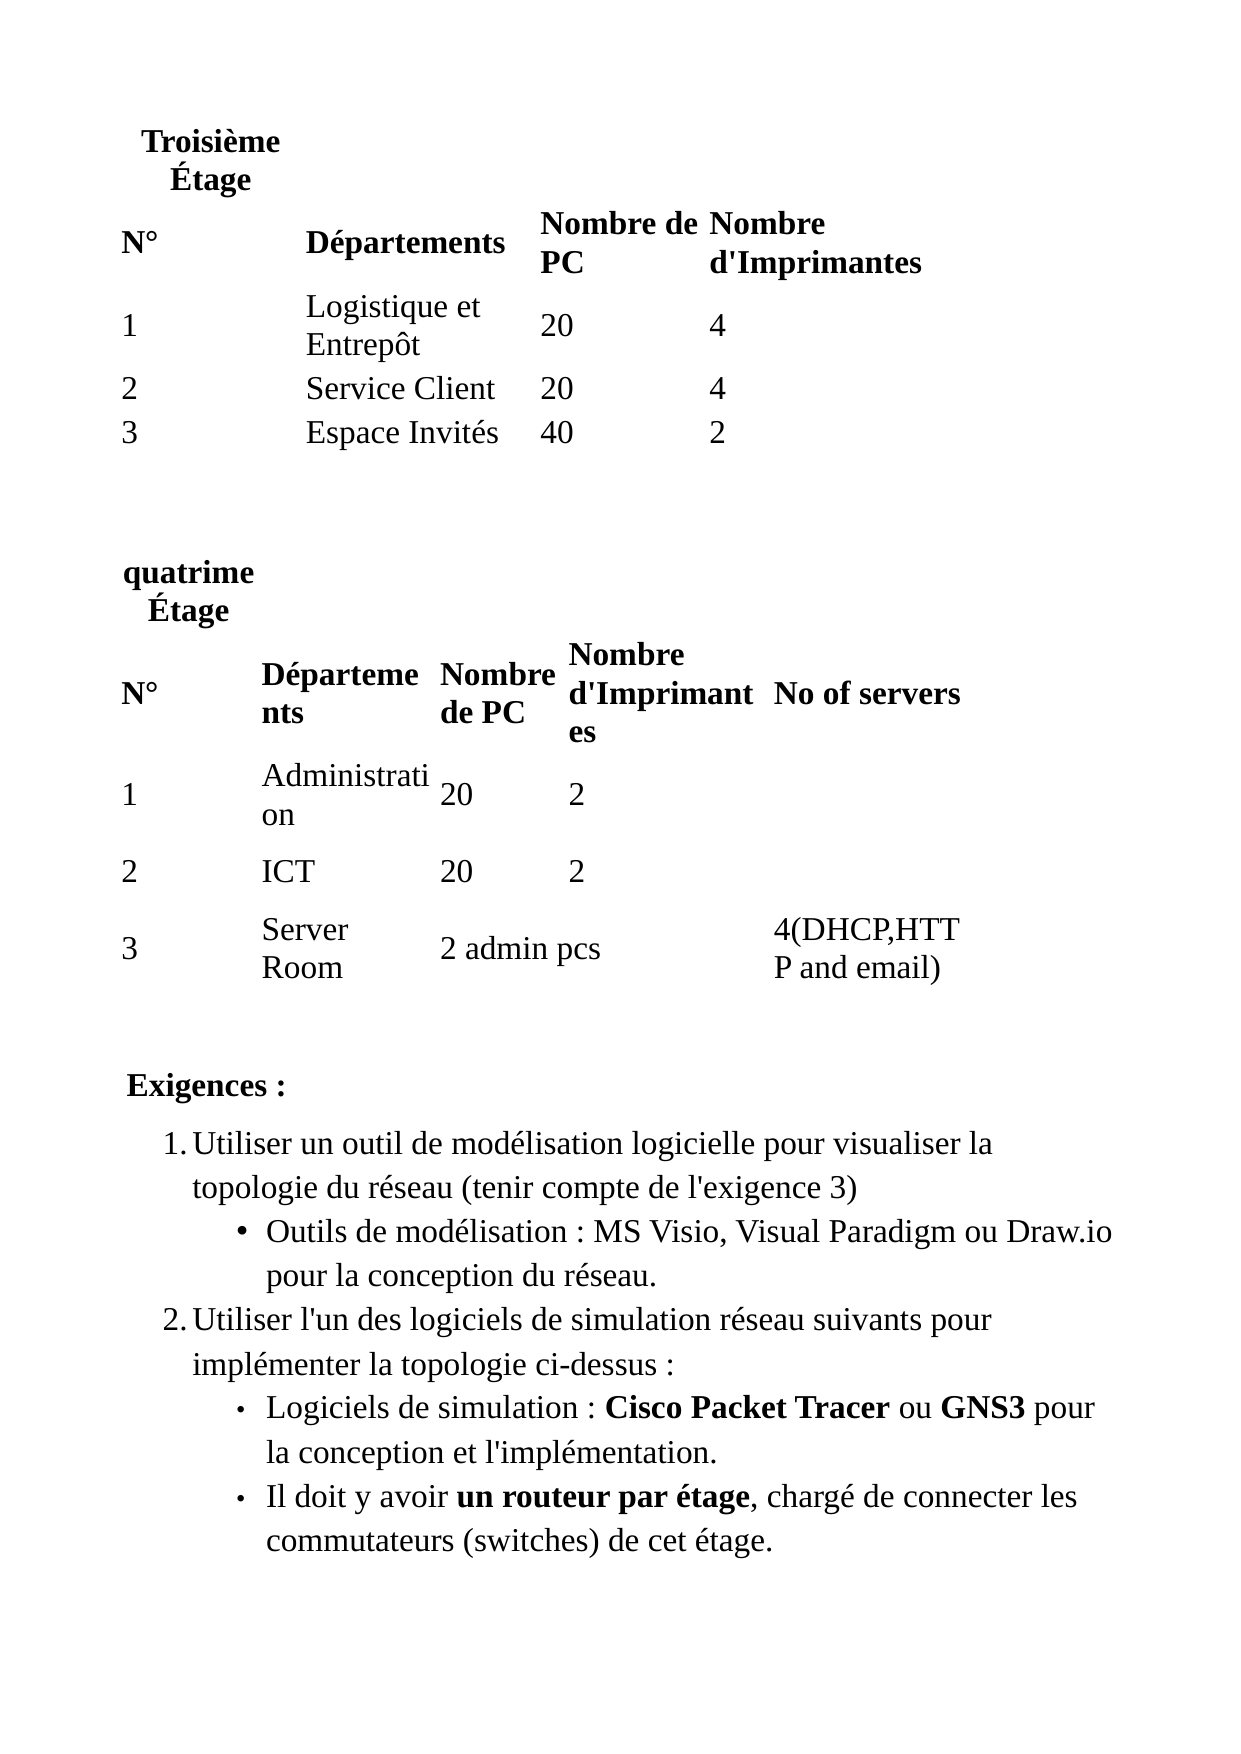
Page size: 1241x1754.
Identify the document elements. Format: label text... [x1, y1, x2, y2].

table_cell 3 [118, 906, 258, 988]
table_header quatrime Étage [118, 549, 258, 632]
table_cell 4(DHCP,HTTP and email) [771, 906, 976, 988]
table_cell 2 [118, 835, 258, 906]
table_cell Nombre d'Imprimantes [706, 201, 975, 283]
table_cell Départements [259, 632, 437, 752]
table_cell ICT [259, 835, 437, 906]
table_cell 1 [118, 753, 258, 835]
table_cell 2 admin pcs [437, 906, 771, 988]
table_header [771, 549, 976, 632]
list Outils de modélisation : MS Visio, Visual Paradigm ou Draw.io pour la conception du réseau. [236, 1212, 1122, 1294]
table_cell 4 [706, 366, 975, 410]
table_cell 2 [565, 753, 771, 835]
table_cell 20 [437, 753, 565, 835]
table_cell 4 [706, 283, 975, 366]
table_header [303, 118, 537, 201]
table_header [437, 549, 565, 632]
table_cell No of servers [771, 632, 976, 752]
table_header [565, 549, 771, 632]
table_cell N° [118, 201, 303, 283]
list Utiliser l'un des logiciels de simulation réseau suivants pour implémenter la topologie ci-dessus : [162, 1300, 1122, 1382]
table_cell Service Client [303, 366, 537, 410]
table_cell 2 [706, 410, 975, 454]
table_header Troisième Étage [118, 118, 303, 201]
table_cell 20 [537, 366, 706, 410]
table_cell 1 [118, 283, 303, 366]
table_cell Logistique et Entrepôt [303, 283, 537, 366]
table_cell 2 [118, 366, 303, 410]
table_cell 20 [437, 835, 565, 906]
table_cell N° [118, 632, 258, 752]
table_cell Espace Invités [303, 410, 537, 454]
list Logiciels de simulation : Cisco Packet Tracer ou GNS3 pour la conception et l'implémentation. [236, 1388, 1122, 1470]
table_cell Nombre de PC [437, 632, 565, 752]
table_cell Nombre de PC [537, 201, 706, 283]
table_header [537, 118, 706, 201]
table_cell Administration [259, 753, 437, 835]
table_cell 40 [537, 410, 706, 454]
table_cell 3 [118, 410, 303, 454]
table_cell Nombre d'Imprimantes [565, 632, 771, 752]
table_cell Server Room [259, 906, 437, 988]
list Il doit y avoir un routeur par étage, chargé de connecter les commutateurs (switches) de cet étage. [236, 1476, 1122, 1558]
table_header [706, 118, 975, 201]
table_cell [771, 753, 976, 906]
table_header [259, 549, 437, 632]
text Exigences : [118, 1065, 1122, 1103]
table_cell Départements [303, 201, 537, 283]
table_cell 2 [565, 835, 771, 906]
table_cell 20 [537, 283, 706, 366]
list Utiliser un outil de modélisation logicielle pour visualiser la topologie du réseau (tenir compte de l'exigence 3) [162, 1123, 1122, 1206]
